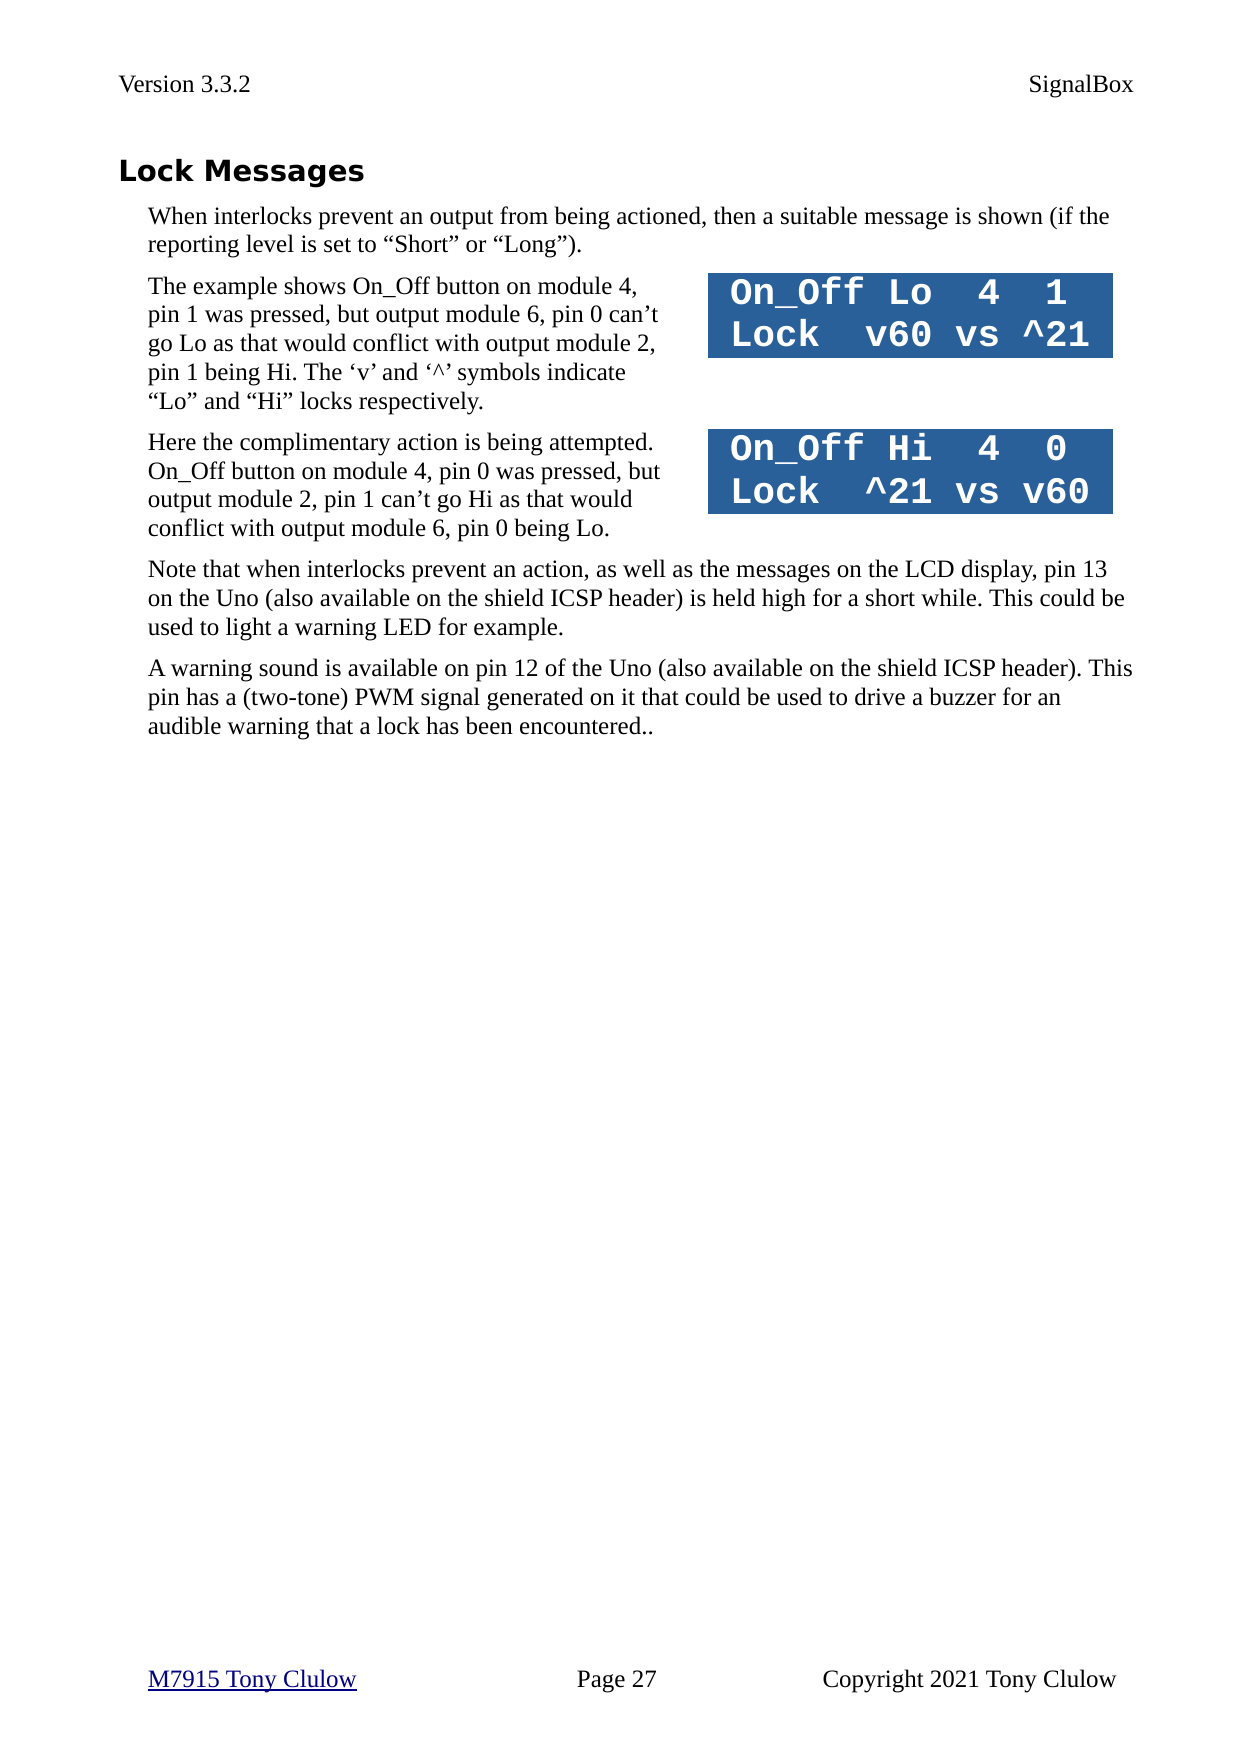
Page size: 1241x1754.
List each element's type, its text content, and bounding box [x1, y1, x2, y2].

text The example shows On_Off button on module 4, pin 1 was pressed, but output module 6, pin 0 can’t go Lo as that would conflict with output module 2, pin 1 being Hi. The ‘v’ and ‘^’ symbols indicate “Lo” and “Hi” locks respectively. [148, 271, 1134, 414]
text A warning sound is available on pin 12 of the Uno (also available on the shield ICSP header). This pin has a (two-tone) PWM signal generated on it that could be used to drive a buzzer for an audible warning that a lock has been encountered.. [148, 653, 1134, 739]
text Here the complimentary action is being attempted. On_Off button on module 4, pin 0 was pressed, but output module 2, pin 1 can’t go Hi as that would conflict with output module 6, pin 0 being Lo. [148, 427, 1134, 542]
subtitle Lock Messages [118, 154, 1134, 188]
text When interlocks prevent an output from being actioned, then a suitable message is shown (if the reporting level is set to “Short” or “Long”). [148, 201, 1134, 258]
text Note that when interlocks prevent an action, as well as the messages on the LCD display, pin 13 on the Uno (also available on the shield ICSP header) is held high for a short while. This could be used to light a warning LED for example. [148, 554, 1134, 641]
